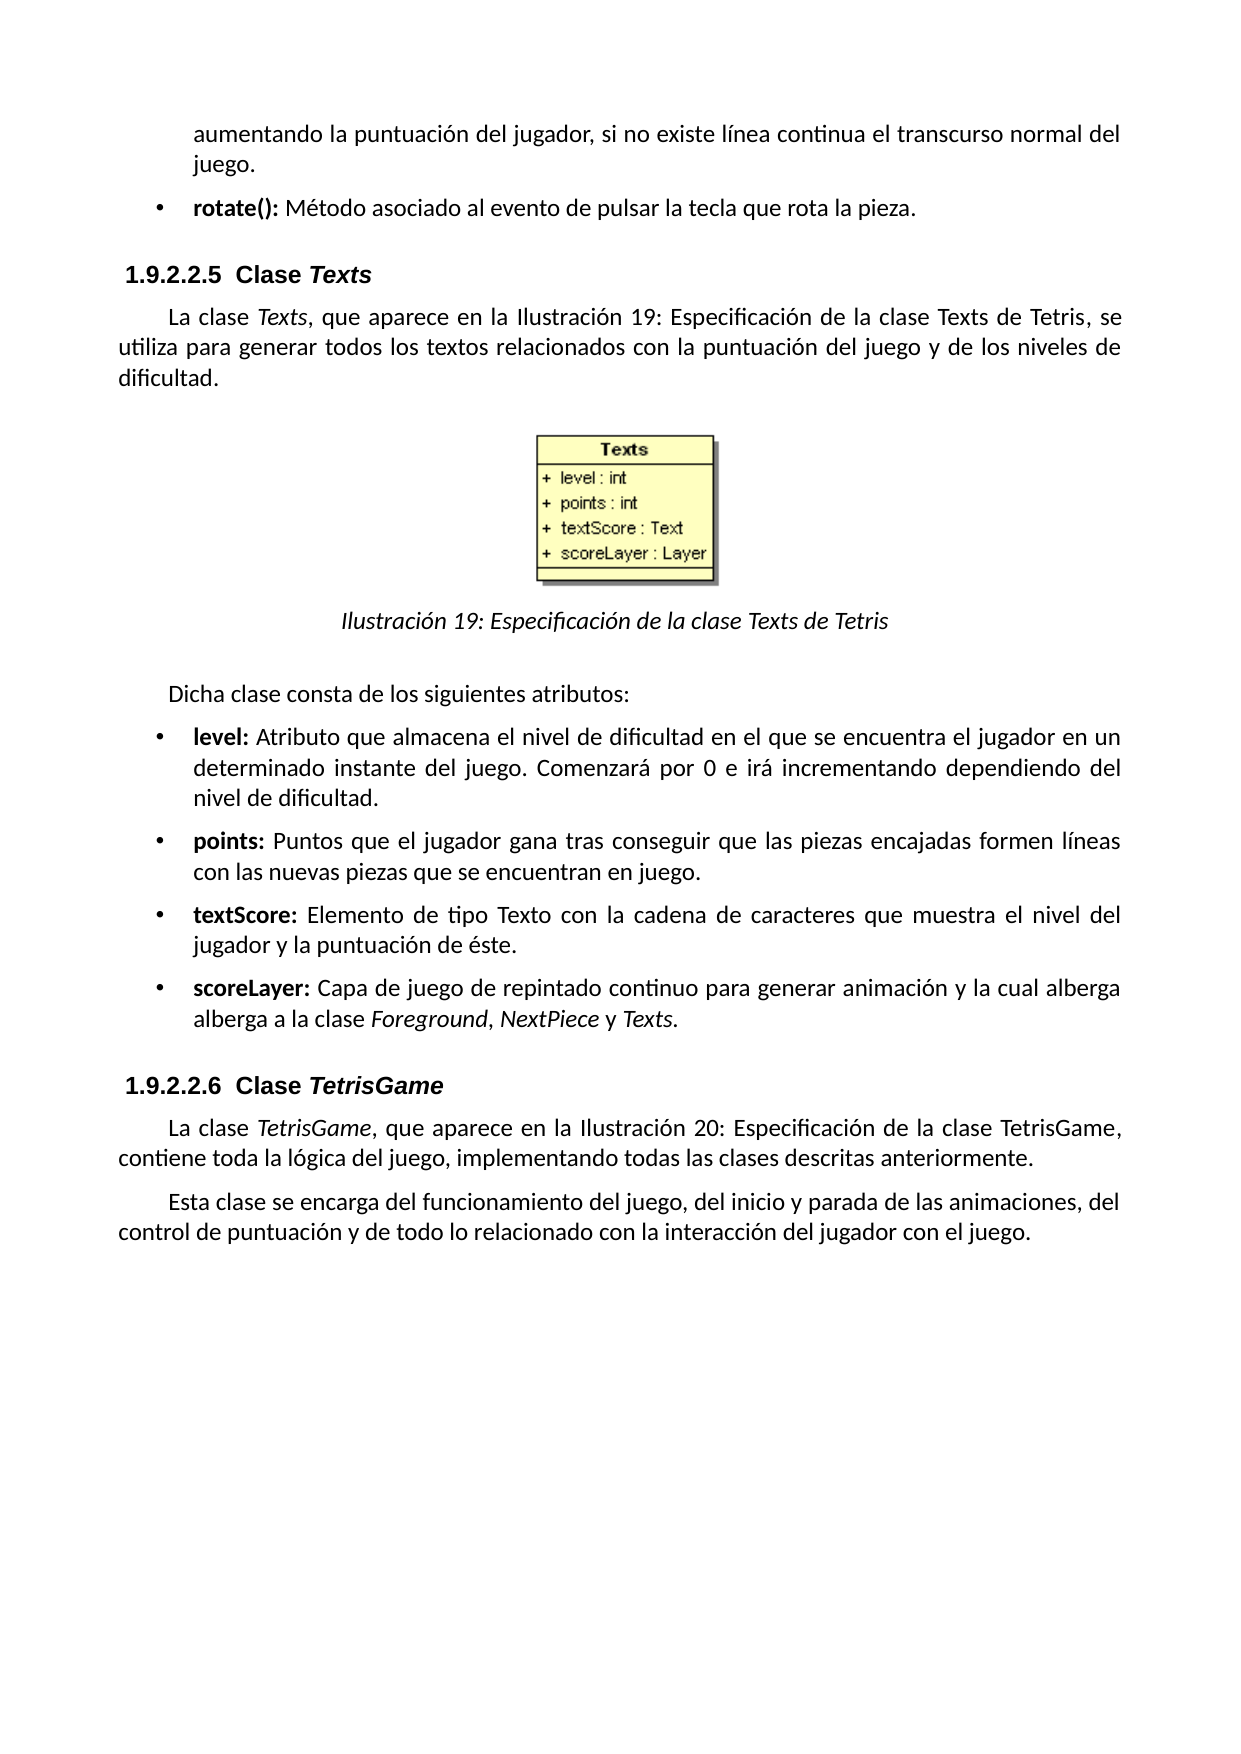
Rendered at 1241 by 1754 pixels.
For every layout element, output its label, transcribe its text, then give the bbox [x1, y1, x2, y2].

list rotate(): Método asociado al evento de pulsar la tecla que rota la pieza. [156, 192, 1122, 222]
subtitle Clase Texts [118, 260, 1122, 288]
text Dicha clase consta de los siguientes atributos: [118, 678, 1122, 709]
list points: Puntos que el jugador gana tras conseguir que las piezas encajadas formen líneas con las nuevas piezas que se encuentran en juego. [156, 825, 1122, 886]
list scoreLayer: Capa de juego de repintado continuo para generar animación y la cual alberga alberga a la clase Foreground, NextPiece y Texts. [156, 972, 1122, 1033]
text Esta clase se encarga del funcionamiento del juego, del inicio y parada de las animaciones, del control de puntuación y de todo lo relacionado con la interacción del jugador con el juego. [118, 1186, 1122, 1247]
text Ilustración 19: Especificación de la clase Texts de Tetris [341, 417, 899, 635]
list aumentando la puntuación del jugador, si no existe línea continua el transcurso normal del juego. [156, 118, 1122, 179]
text La clase TetrisGame, que aparece en la Ilustración 20: Especificación de la clase TetrisGame, contiene toda la lógica del juego, implementando todas las clases descritas anteriormente. [118, 1112, 1122, 1173]
subtitle Clase TetrisGame [118, 1071, 1122, 1099]
list textScore: Elemento de tipo Texto con la cadena de caracteres que muestra el nivel del jugador y la puntuación de éste. [156, 899, 1122, 960]
picture [502, 404, 738, 605]
text La clase Texts, que aparece en la Ilustración 19: Especificación de la clase Texts de Tetris, se utiliza para generar todos los textos relacionados con la puntuación del juego y de los niveles de dificultad. [118, 301, 1122, 392]
list level: Atributo que almacena el nivel de dificultad en el que se encuentra el jugador en un determinado instante del juego. Comenzará por 0 e irá incrementando dependiendo del nivel de dificultad. [156, 721, 1122, 813]
